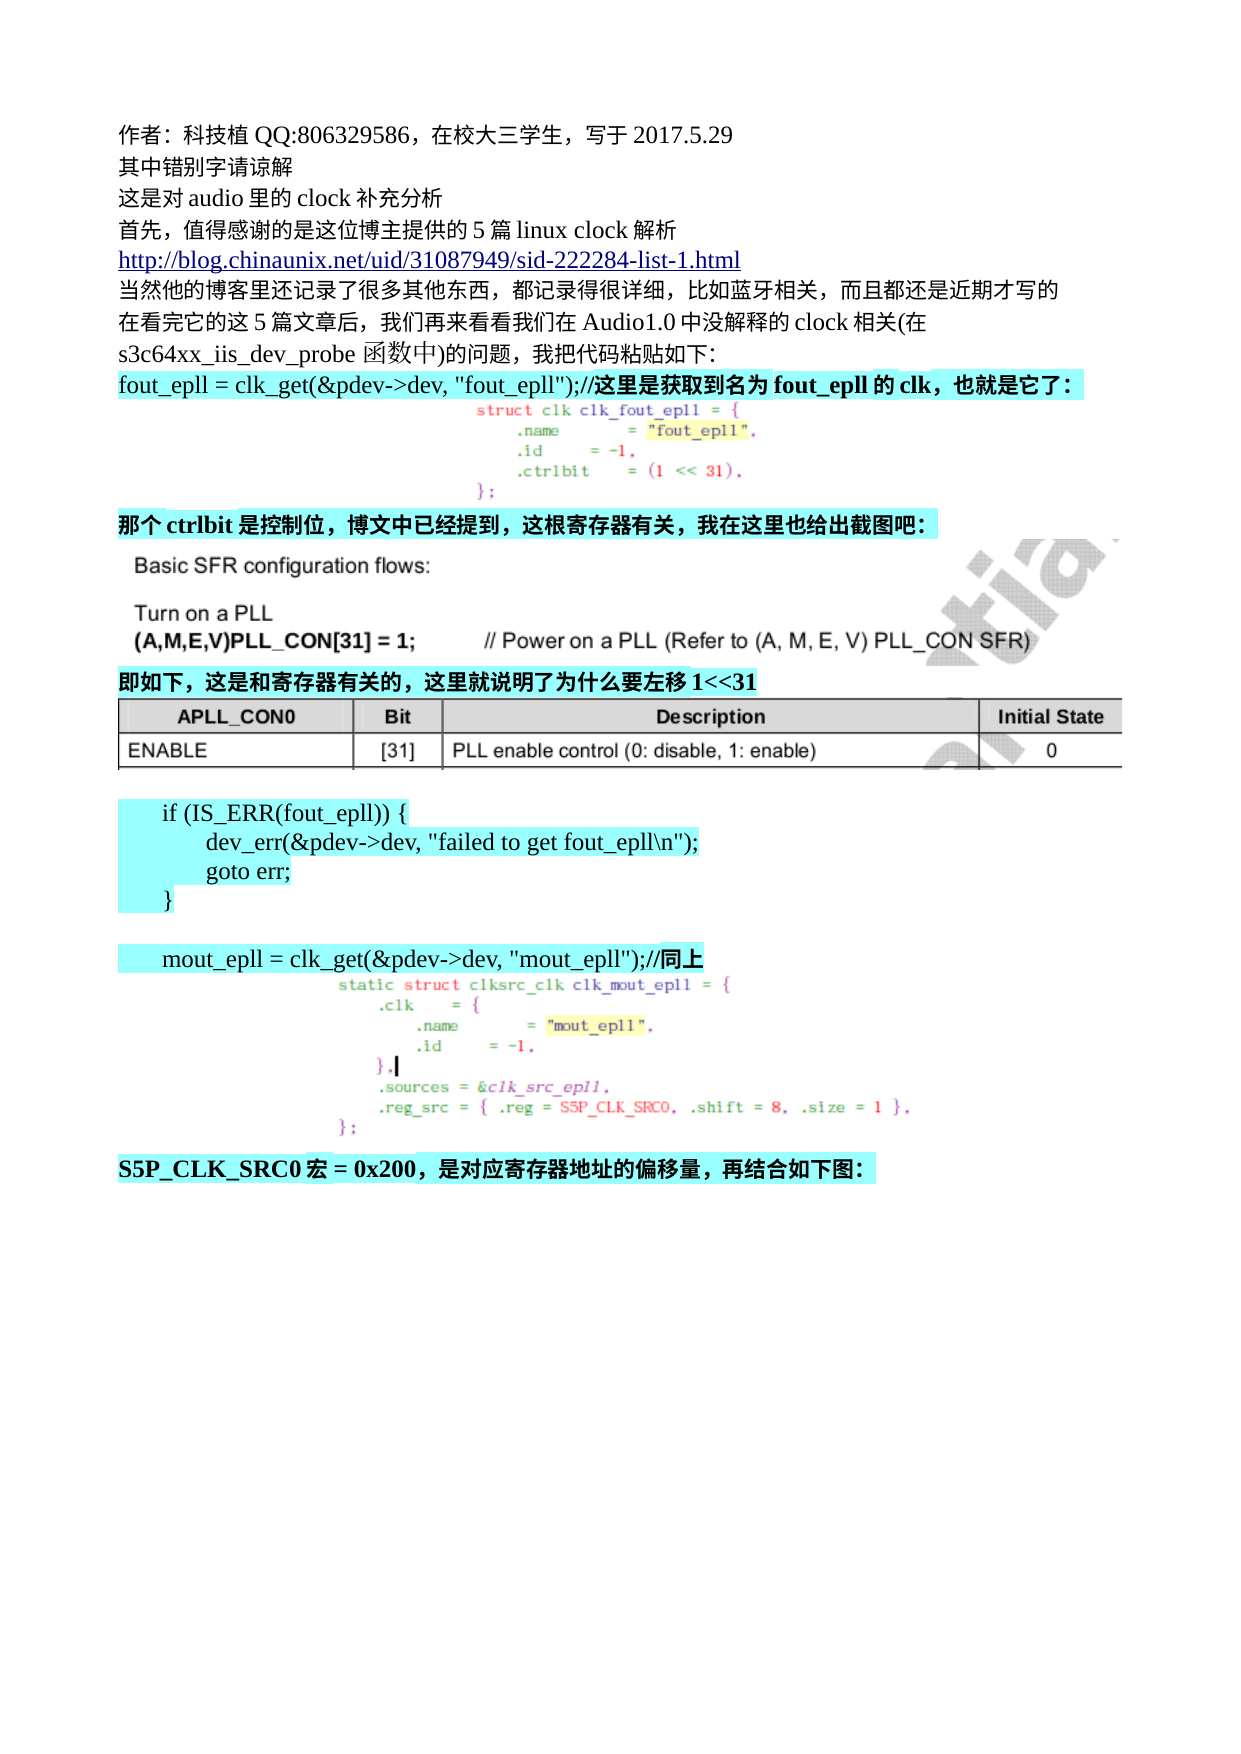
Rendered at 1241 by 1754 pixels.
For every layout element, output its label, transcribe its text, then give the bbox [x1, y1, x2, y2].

text dev_err(&pdev->dev, "failed to get fout_epll\n"); [118, 827, 1122, 856]
text 首先，值得感谢的是这位博主提供的5篇linux clock解析 [118, 213, 1122, 245]
picture [328, 973, 912, 1152]
text 其中错别字请谅解 [118, 150, 1122, 181]
text mout_epll = clk_get(&pdev->dev, "mout_epll");//同上 [118, 942, 1122, 974]
text goto err; [118, 856, 1122, 885]
text 即如下，这是和寄存器有关的，这里就说明了为什么要左移1<<31 [118, 666, 1122, 697]
text S5P_CLK_SRC0宏 = 0x200，是对应寄存器地址的偏移量，再结合如下图： [118, 974, 1122, 1184]
picture [474, 400, 766, 508]
text http://blog.chinaunix.net/uid/31087949/sid-222284-list-1.html [118, 245, 1122, 273]
text 在看完它的这5篇文章后，我们再来看看我们在Audio1.0中没解释的clock相关(在s3c64xx_iis_dev_probe 函数中)的问题，我把代码粘贴如下： [118, 305, 1122, 368]
text fout_epll = clk_get(&pdev->dev, "fout_epll");//这里是获取到名为fout_epll的clk，也就是它了： [118, 368, 1122, 400]
picture [118, 539, 1123, 666]
text 这是对audio里的clock补充分析 [118, 181, 1122, 213]
text 那个ctrlbit是控制位，博文中已经提到，这根寄存器有关，我在这里也给出截图吧： [118, 400, 1122, 539]
text 作者：科技植 QQ:806329586，在校大三学生，写于2017.5.29 [118, 118, 1122, 150]
text if (IS_ERR(fout_epll)) { [118, 798, 1122, 827]
text } [118, 885, 1122, 913]
picture [118, 697, 1123, 770]
text 当然他的博客里还记录了很多其他东西，都记录得很详细，比如蓝牙相关，而且都还是近期才写的 [118, 273, 1122, 305]
